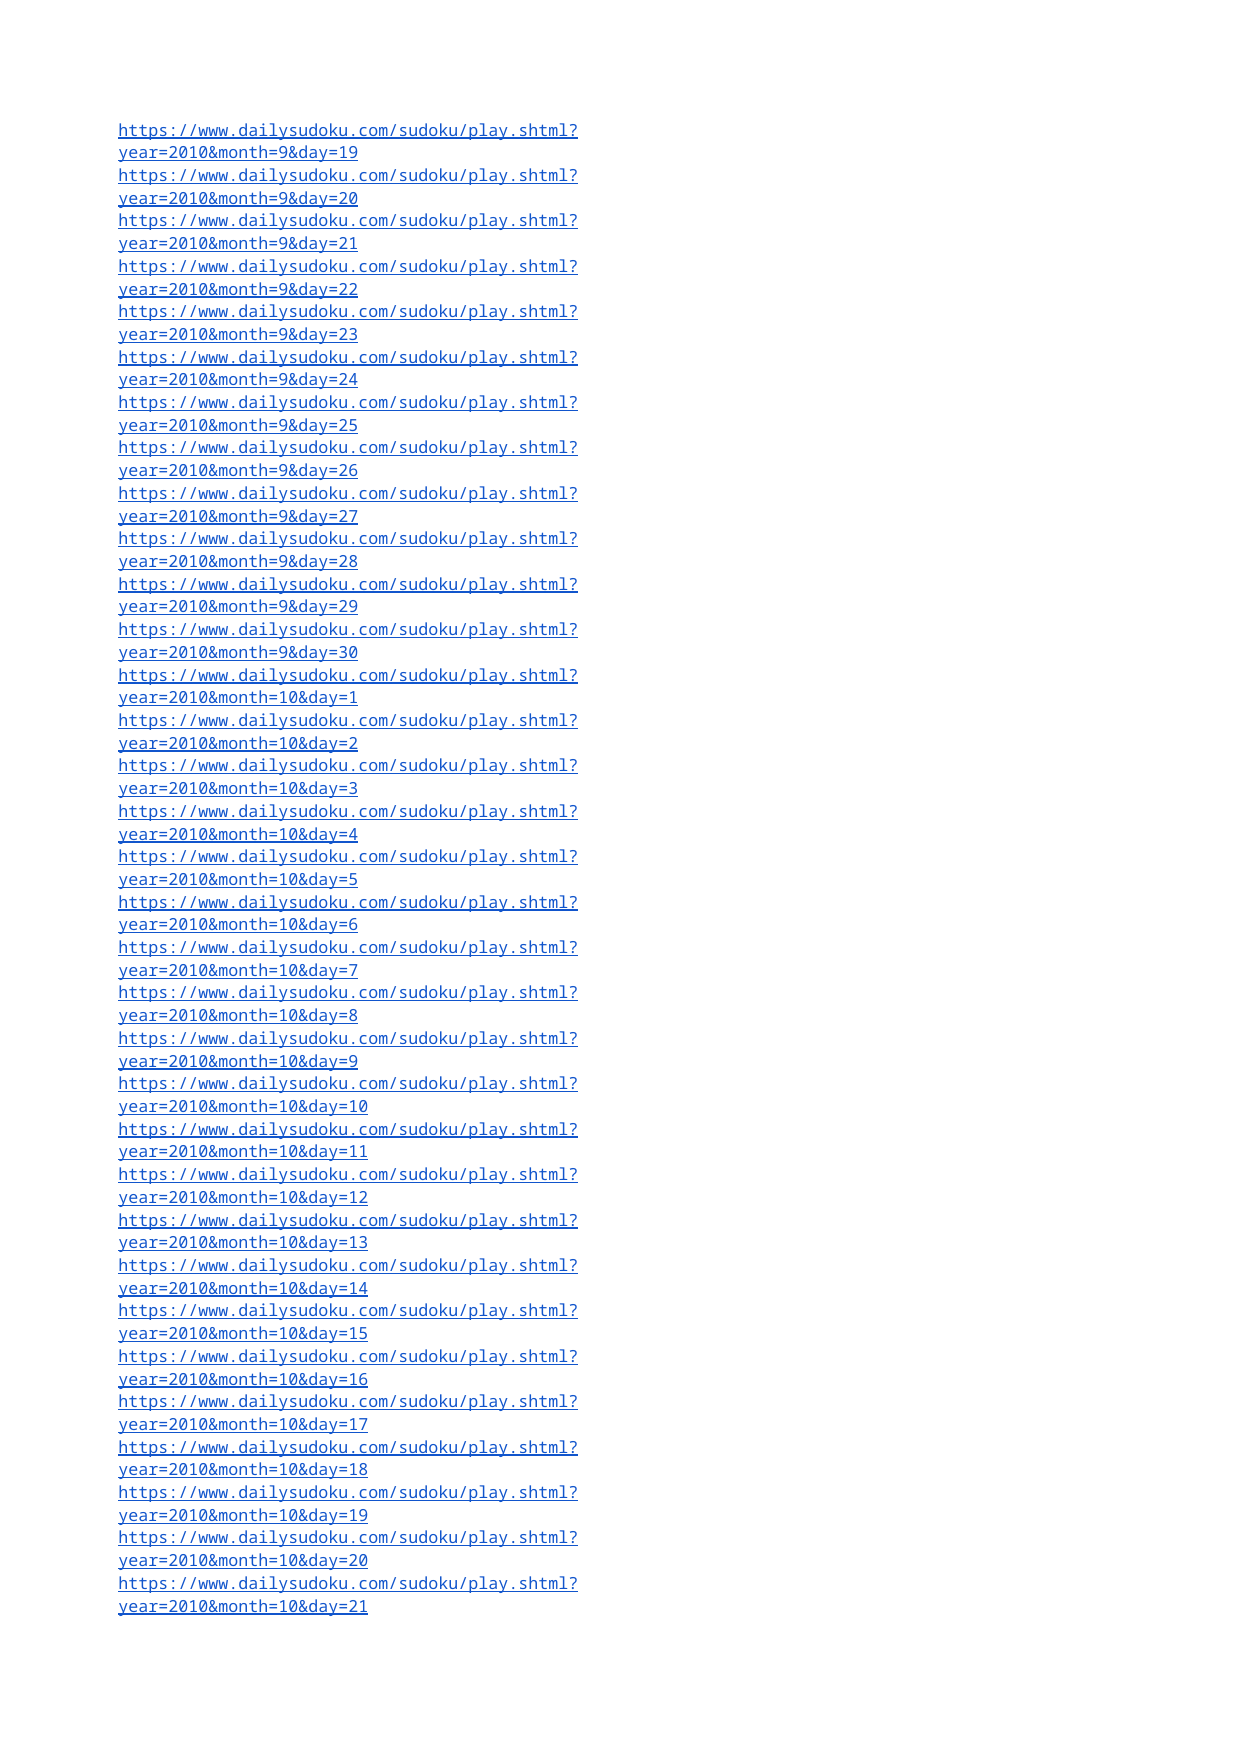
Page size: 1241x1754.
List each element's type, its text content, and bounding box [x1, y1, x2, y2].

table_cell https://www.dailysudoku.com/sudoku/play.shtml?year=2010&month=9&day=24 [118, 345, 812, 391]
table_cell https://www.dailysudoku.com/sudoku/play.shtml?year=2010&month=9&day=28 [118, 527, 812, 572]
table_cell https://www.dailysudoku.com/sudoku/play.shtml?year=2010&month=10&day=17 [118, 1390, 812, 1435]
table_cell https://www.dailysudoku.com/sudoku/play.shtml?year=2010&month=10&day=21 [118, 1571, 812, 1617]
table_cell https://www.dailysudoku.com/sudoku/play.shtml?year=2010&month=10&day=14 [118, 1254, 812, 1299]
table_cell https://www.dailysudoku.com/sudoku/play.shtml?year=2010&month=10&day=7 [118, 936, 812, 981]
table_cell https://www.dailysudoku.com/sudoku/play.shtml?year=2010&month=10&day=4 [118, 799, 812, 845]
table_cell https://www.dailysudoku.com/sudoku/play.shtml?year=2010&month=10&day=18 [118, 1435, 812, 1481]
table_cell https://www.dailysudoku.com/sudoku/play.shtml?year=2010&month=10&day=13 [118, 1208, 812, 1253]
table_cell https://www.dailysudoku.com/sudoku/play.shtml?year=2010&month=9&day=23 [118, 300, 812, 345]
table_cell https://www.dailysudoku.com/sudoku/play.shtml?year=2010&month=10&day=15 [118, 1299, 812, 1344]
table_cell https://www.dailysudoku.com/sudoku/play.shtml?year=2010&month=10&day=19 [118, 1481, 812, 1526]
table_cell https://www.dailysudoku.com/sudoku/play.shtml?year=2010&month=10&day=12 [118, 1163, 812, 1208]
table_cell https://www.dailysudoku.com/sudoku/play.shtml?year=2010&month=9&day=27 [118, 481, 812, 527]
table_cell https://www.dailysudoku.com/sudoku/play.shtml?year=2010&month=10&day=10 [118, 1072, 812, 1117]
table_cell https://www.dailysudoku.com/sudoku/play.shtml?year=2010&month=9&day=26 [118, 436, 812, 481]
table_cell https://www.dailysudoku.com/sudoku/play.shtml?year=2010&month=10&day=11 [118, 1117, 812, 1163]
table_cell https://www.dailysudoku.com/sudoku/play.shtml?year=2010&month=9&day=21 [118, 209, 812, 254]
table_cell https://www.dailysudoku.com/sudoku/play.shtml?year=2010&month=9&day=22 [118, 254, 812, 300]
table_cell https://www.dailysudoku.com/sudoku/play.shtml?year=2010&month=10&day=5 [118, 845, 812, 890]
table_cell https://www.dailysudoku.com/sudoku/play.shtml?year=2010&month=10&day=1 [118, 663, 812, 708]
table_cell https://www.dailysudoku.com/sudoku/play.shtml?year=2010&month=9&day=20 [118, 164, 812, 209]
table_cell https://www.dailysudoku.com/sudoku/play.shtml?year=2010&month=10&day=16 [118, 1344, 812, 1390]
table_cell https://www.dailysudoku.com/sudoku/play.shtml?year=2010&month=10&day=6 [118, 890, 812, 936]
table_cell https://www.dailysudoku.com/sudoku/play.shtml?year=2010&month=10&day=8 [118, 981, 812, 1026]
table_cell https://www.dailysudoku.com/sudoku/play.shtml?year=2010&month=10&day=3 [118, 754, 812, 799]
table_cell https://www.dailysudoku.com/sudoku/play.shtml?year=2010&month=9&day=29 [118, 572, 812, 618]
table_cell https://www.dailysudoku.com/sudoku/play.shtml?year=2010&month=9&day=25 [118, 391, 812, 436]
table_cell https://www.dailysudoku.com/sudoku/play.shtml?year=2010&month=10&day=2 [118, 709, 812, 754]
table_cell https://www.dailysudoku.com/sudoku/play.shtml?year=2010&month=9&day=30 [118, 618, 812, 663]
table_cell https://www.dailysudoku.com/sudoku/play.shtml?year=2010&month=10&day=9 [118, 1026, 812, 1072]
table_cell https://www.dailysudoku.com/sudoku/play.shtml?year=2010&month=9&day=19 [118, 118, 812, 163]
table_cell https://www.dailysudoku.com/sudoku/play.shtml?year=2010&month=10&day=20 [118, 1526, 812, 1571]
